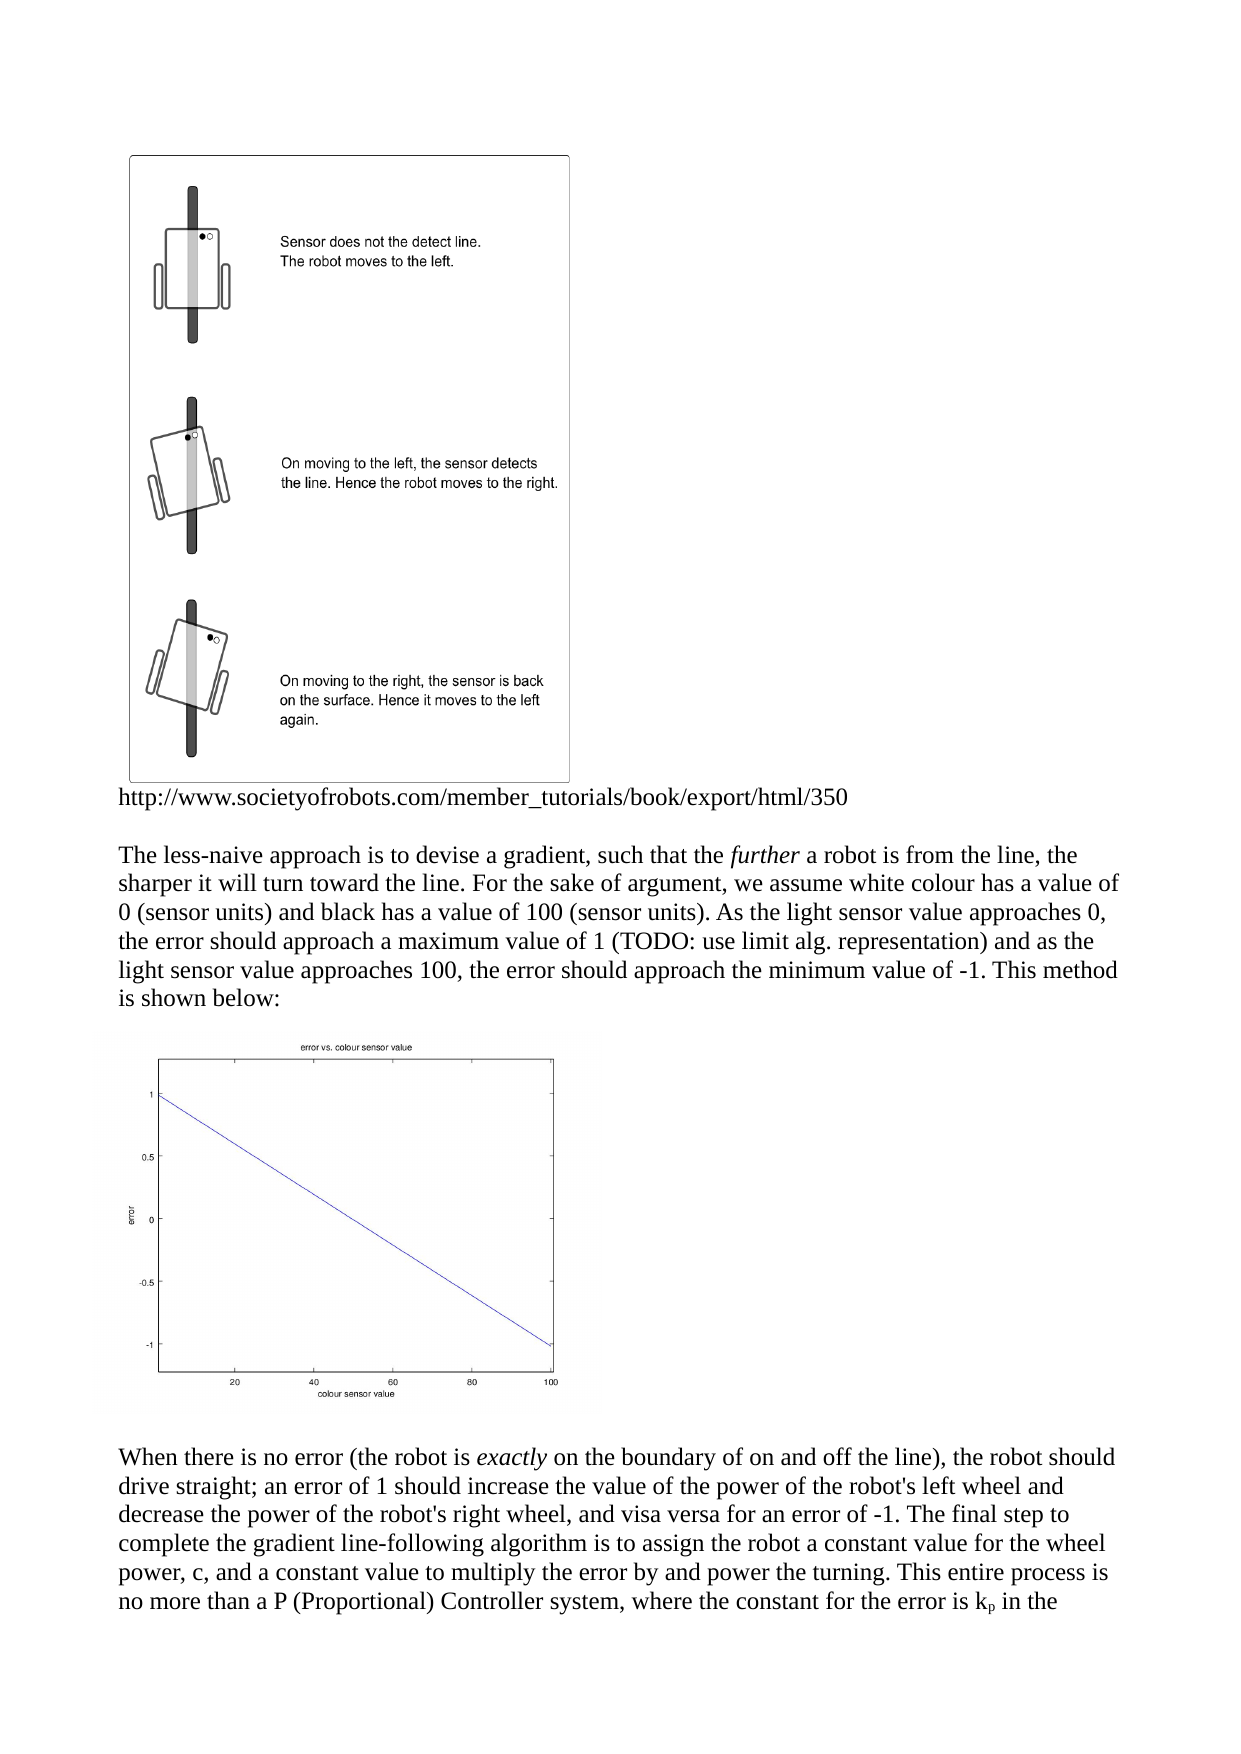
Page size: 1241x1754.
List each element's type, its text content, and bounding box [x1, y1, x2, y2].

picture [129, 155, 570, 783]
picture [92, 1031, 602, 1414]
text http://www.societyofrobots.com/member_tutorials/book/export/html/350 [118, 147, 1122, 811]
text The less-naive approach is to devise a gradient, such that the further a robot is from the line, the sharper it will turn toward the line. For the sake of argument, we assume white colour has a value of 0 (sensor units) and black has a value of 100 (sensor units). As the light sensor value approaches 0, the error should approach a maximum value of 1 (TODO: use limit alg. representation) and as the light sensor value approaches 100, the error should approach the minimum value of -1. This method is shown below: [118, 840, 1122, 1012]
text When there is no error (the robot is exactly on the boundary of on and off the line), the robot should drive straight; an error of 1 should increase the value of the power of the robot's left wheel and decrease the power of the robot's right wheel, and visa versa for an error of -1. The final step to complete the gradient line-following algorithm is to assign the robot a constant value for the wheel power, c, and a constant value to multiply the error by and power the turning. This entire process is no more than a P (Proportional) Controller system, where the constant for the error is kp in the [118, 1442, 1122, 1614]
